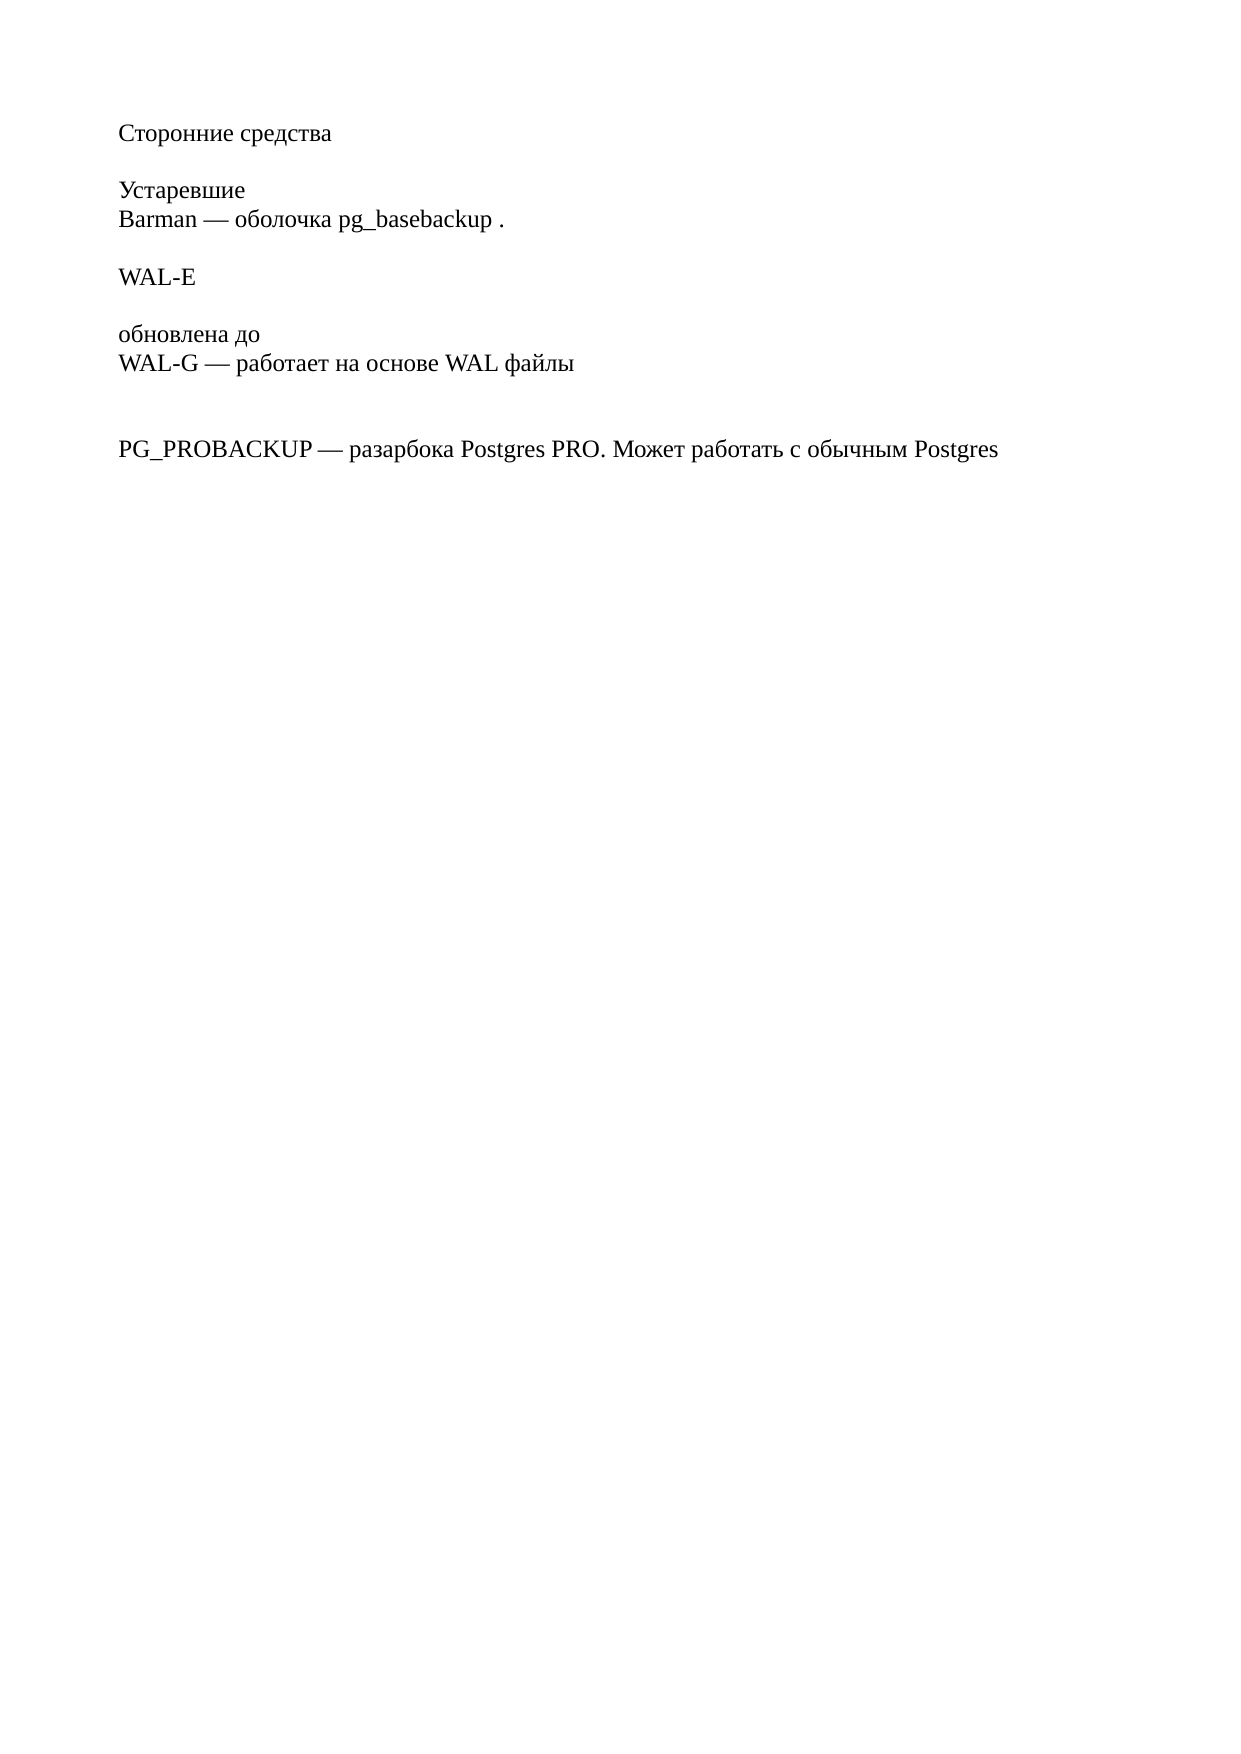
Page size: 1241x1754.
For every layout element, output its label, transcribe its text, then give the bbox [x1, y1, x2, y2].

text PG_PROBACKUP — разарбока Postgres PRO. Может работать с обычным Postgres [118, 434, 1122, 492]
text Сторонние средства [118, 118, 1122, 147]
text Устаревшие Barman — оболочка pg_basebackup . WAL-E обновлена до [118, 176, 1122, 348]
text WAL-G — работает на основе WAL файлы [118, 348, 1122, 377]
